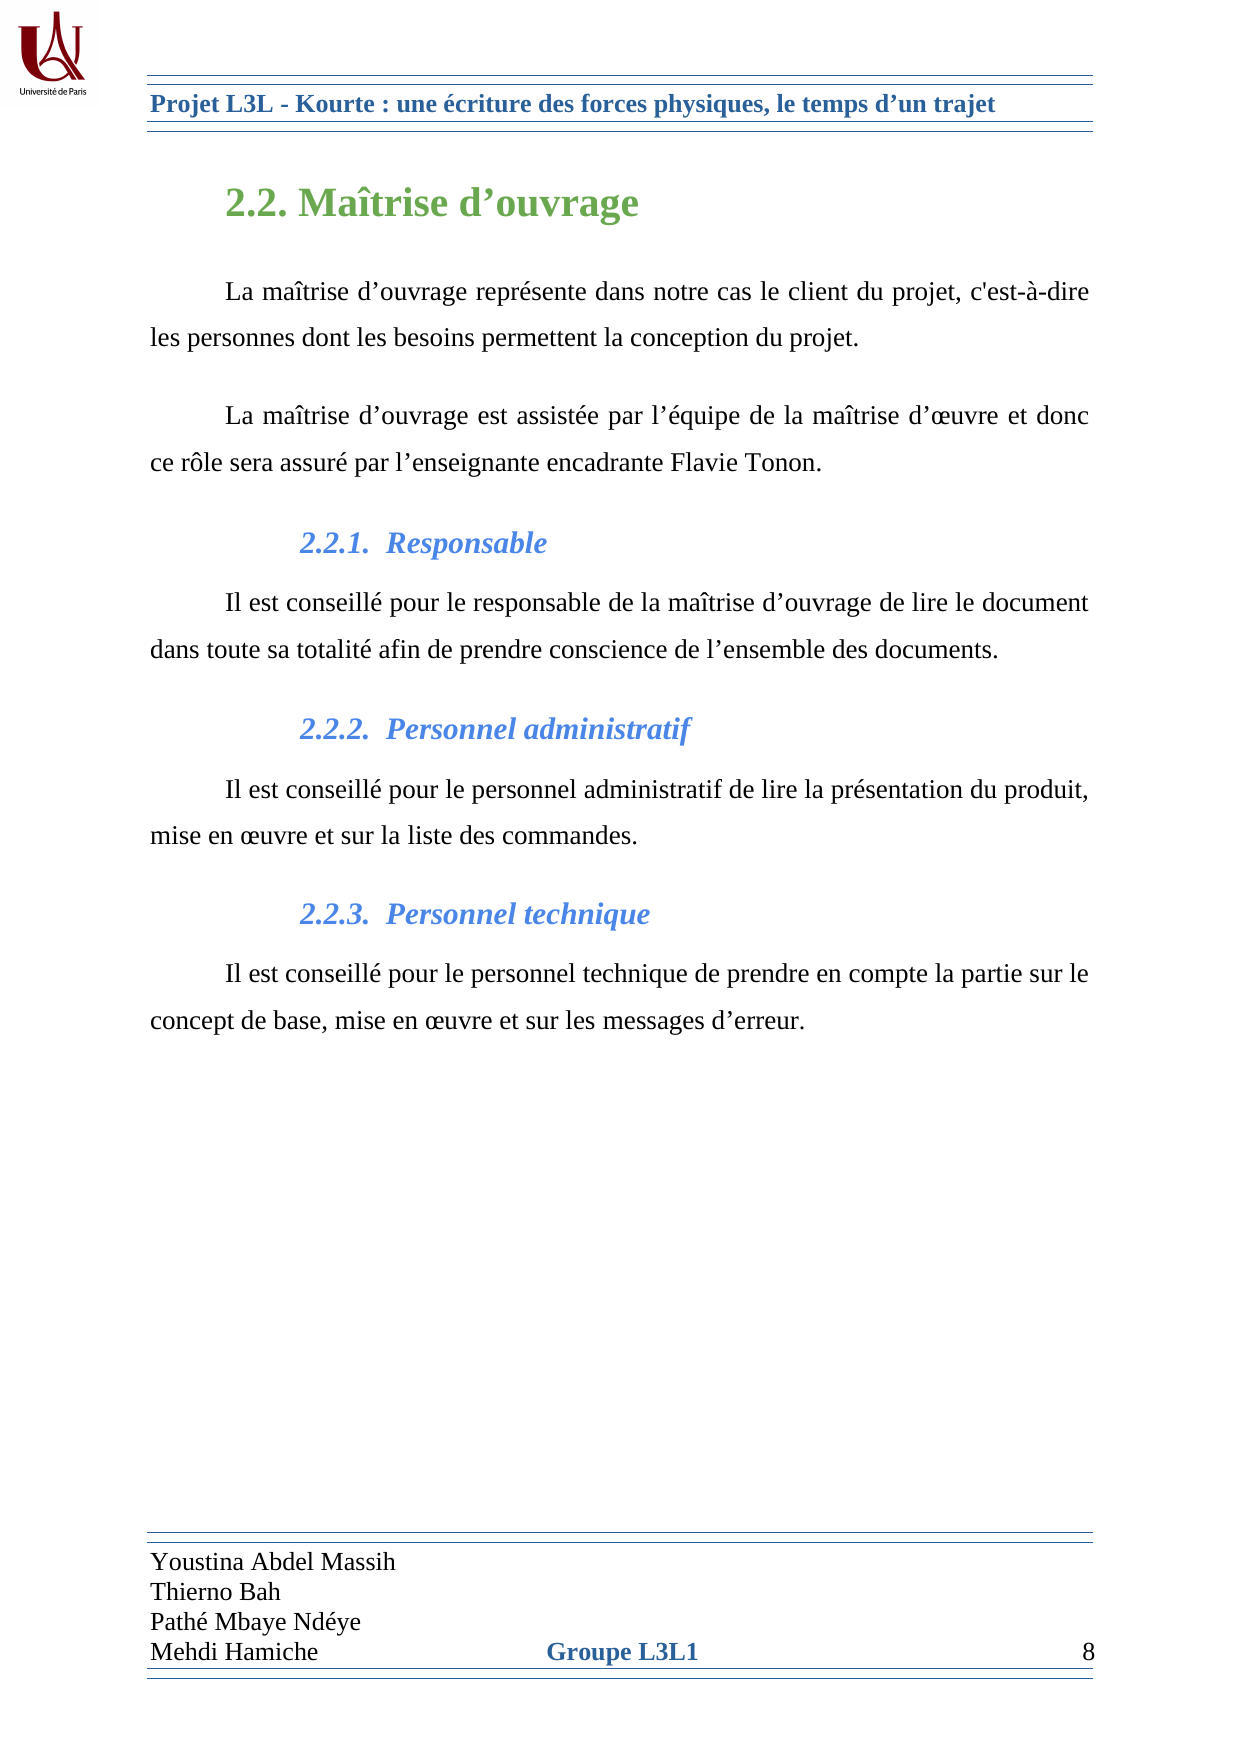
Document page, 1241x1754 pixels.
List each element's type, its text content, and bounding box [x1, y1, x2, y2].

subtitle 2.2. Maîtrise d’ouvrage [150, 178, 1090, 226]
text Il est conseillé pour le personnel technique de prendre en compte la partie sur le concept de base, mise en œuvre et sur les messages d’erreur. [150, 957, 1090, 1035]
subtitle 2.2.3. Personnel technique [225, 895, 1090, 931]
text Il est conseillé pour le personnel administratif de lire la présentation du produit, mise en œuvre et sur la liste des commandes. [150, 773, 1090, 851]
text La maîtrise d’ouvrage représente dans notre cas le client du projet, c'est-à-dire les personnes dont les besoins permettent la conception du projet. [150, 275, 1090, 352]
subtitle 2.2.2. Personnel administratif [225, 711, 1090, 747]
text La maîtrise d’ouvrage est assistée par l’équipe de la maîtrise d’œuvre et donc ce rôle sera assuré par l’enseignante encadrante Flavie Tonon. [150, 399, 1090, 477]
text Il est conseillé pour le responsable de la maîtrise d’ouvrage de lire le document dans toute sa totalité afin de prendre conscience de l’ensemble des documents. [150, 586, 1090, 664]
picture [0, 0, 101, 107]
subtitle 2.2.1. Responsable [225, 524, 1090, 560]
